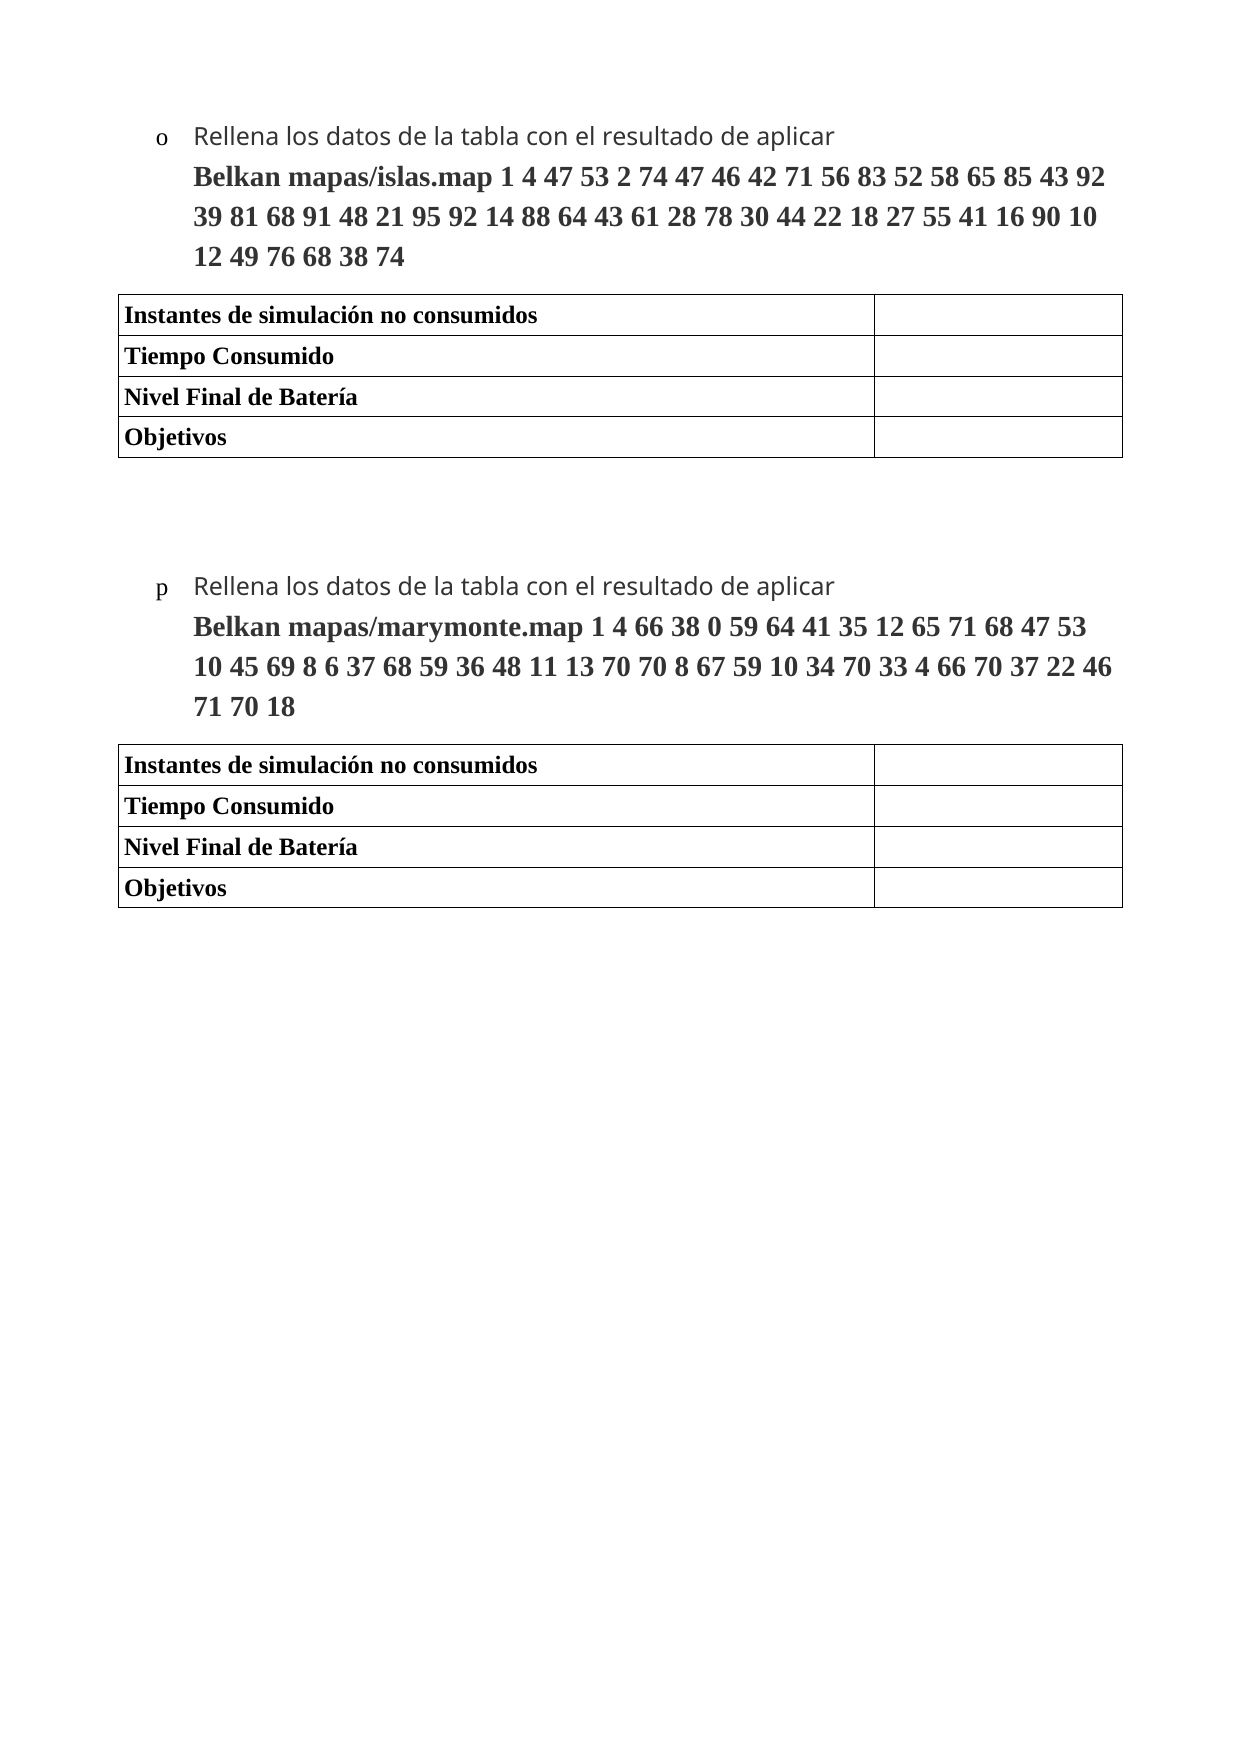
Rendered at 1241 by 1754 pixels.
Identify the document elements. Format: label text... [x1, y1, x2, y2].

table_cell [875, 786, 1122, 826]
table_cell Tiempo Consumido [119, 336, 874, 376]
table_cell [875, 868, 1122, 907]
table_cell Nivel Final de Batería [119, 377, 874, 416]
table_cell [875, 377, 1122, 416]
table_cell Tiempo Consumido [119, 786, 874, 826]
table_cell Nivel Final de Batería [119, 827, 874, 866]
list Rellena los datos de la tabla con el resultado de aplicar Belkan mapas/islas.map 1 4 47 53 2 74 47 46 42 71 56 83 52 58 65 85 43 92 39 81 68 91 48 21 95 92 14 88 64 43 61 28 78 30 44 22 18 27 55 41 16 90 10 12 49 76 68 38 74 [156, 118, 1122, 273]
table_cell [875, 417, 1122, 457]
table_cell Objetivos [119, 868, 874, 907]
list Rellena los datos de la tabla con el resultado de aplicar Belkan mapas/marymonte.map 1 4 66 38 0 59 64 41 35 12 65 71 68 47 53 10 45 69 8 6 37 68 59 36 48 11 13 70 70 8 67 59 10 34 70 33 4 66 70 37 22 46 71 70 18 [156, 568, 1122, 723]
table_header [875, 745, 1122, 785]
table_cell [875, 827, 1122, 866]
table_header [875, 295, 1122, 335]
table_cell Objetivos [119, 417, 874, 457]
table_header Instantes de simulación no consumidos [119, 295, 874, 335]
table_header Instantes de simulación no consumidos [119, 745, 874, 785]
table_cell [875, 336, 1122, 376]
